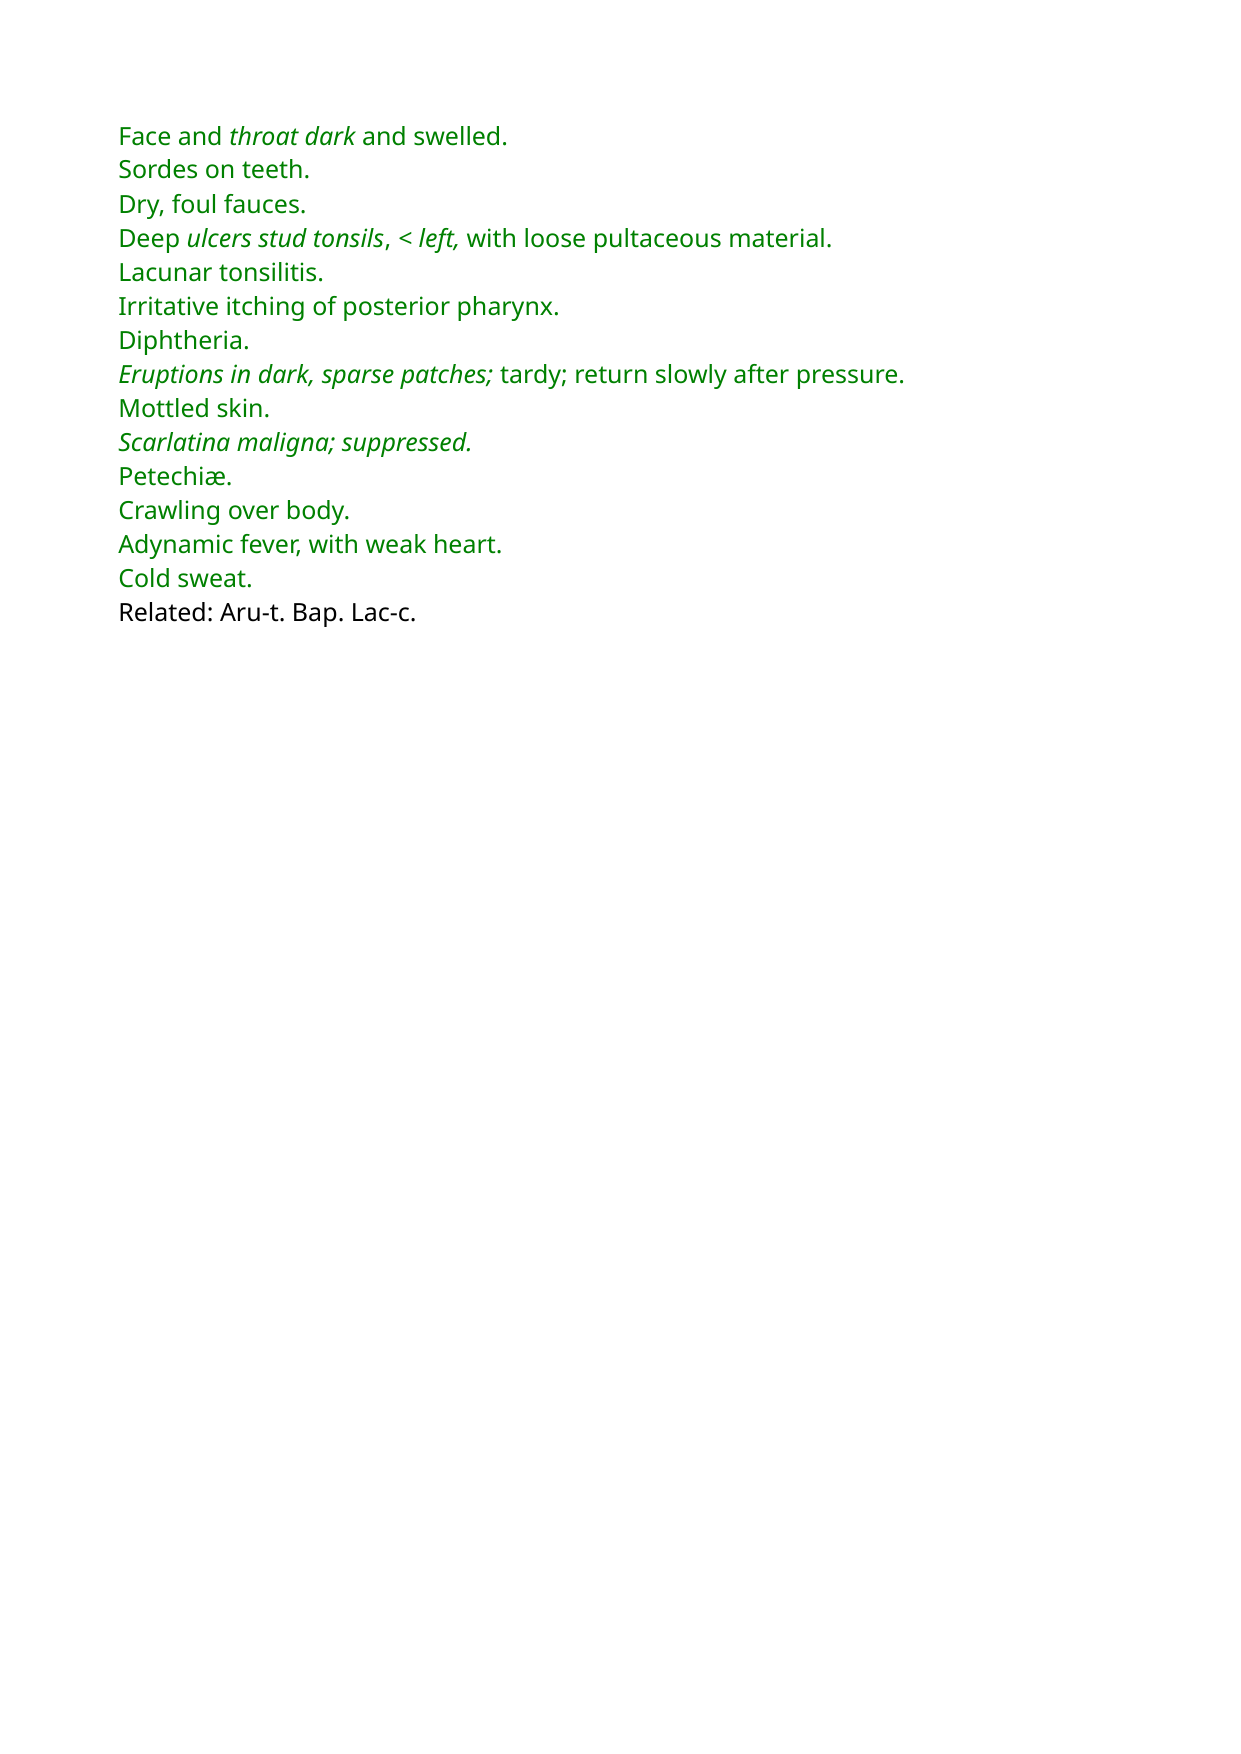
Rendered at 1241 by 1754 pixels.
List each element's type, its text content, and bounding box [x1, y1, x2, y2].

text Irritative itching of posterior pharynx. [118, 288, 1122, 322]
text Lacunar tonsilitis. [118, 254, 1122, 288]
text Crawling over body. [118, 493, 1122, 527]
text Dry, foul fauces. [118, 186, 1122, 220]
text Sordes on teeth. [118, 152, 1122, 186]
text Adynamic fever, with weak heart. [118, 527, 1122, 561]
text Mottled skin. [118, 391, 1122, 425]
text Face and throat dark and swelled. [118, 118, 1122, 152]
text Related: Aru-t. Bap. Lac-c. [118, 595, 1122, 629]
text Diphtheria. [118, 322, 1122, 357]
text Cold sweat. [118, 561, 1122, 595]
text Deep ulcers stud tonsils, < left, with loose pultaceous material. [118, 220, 1122, 254]
text Scarlatina maligna; suppressed. [118, 425, 1122, 459]
text Eruptions in dark, sparse patches; tardy; return slowly after pressure. [118, 357, 1122, 391]
text Petechiæ. [118, 459, 1122, 493]
